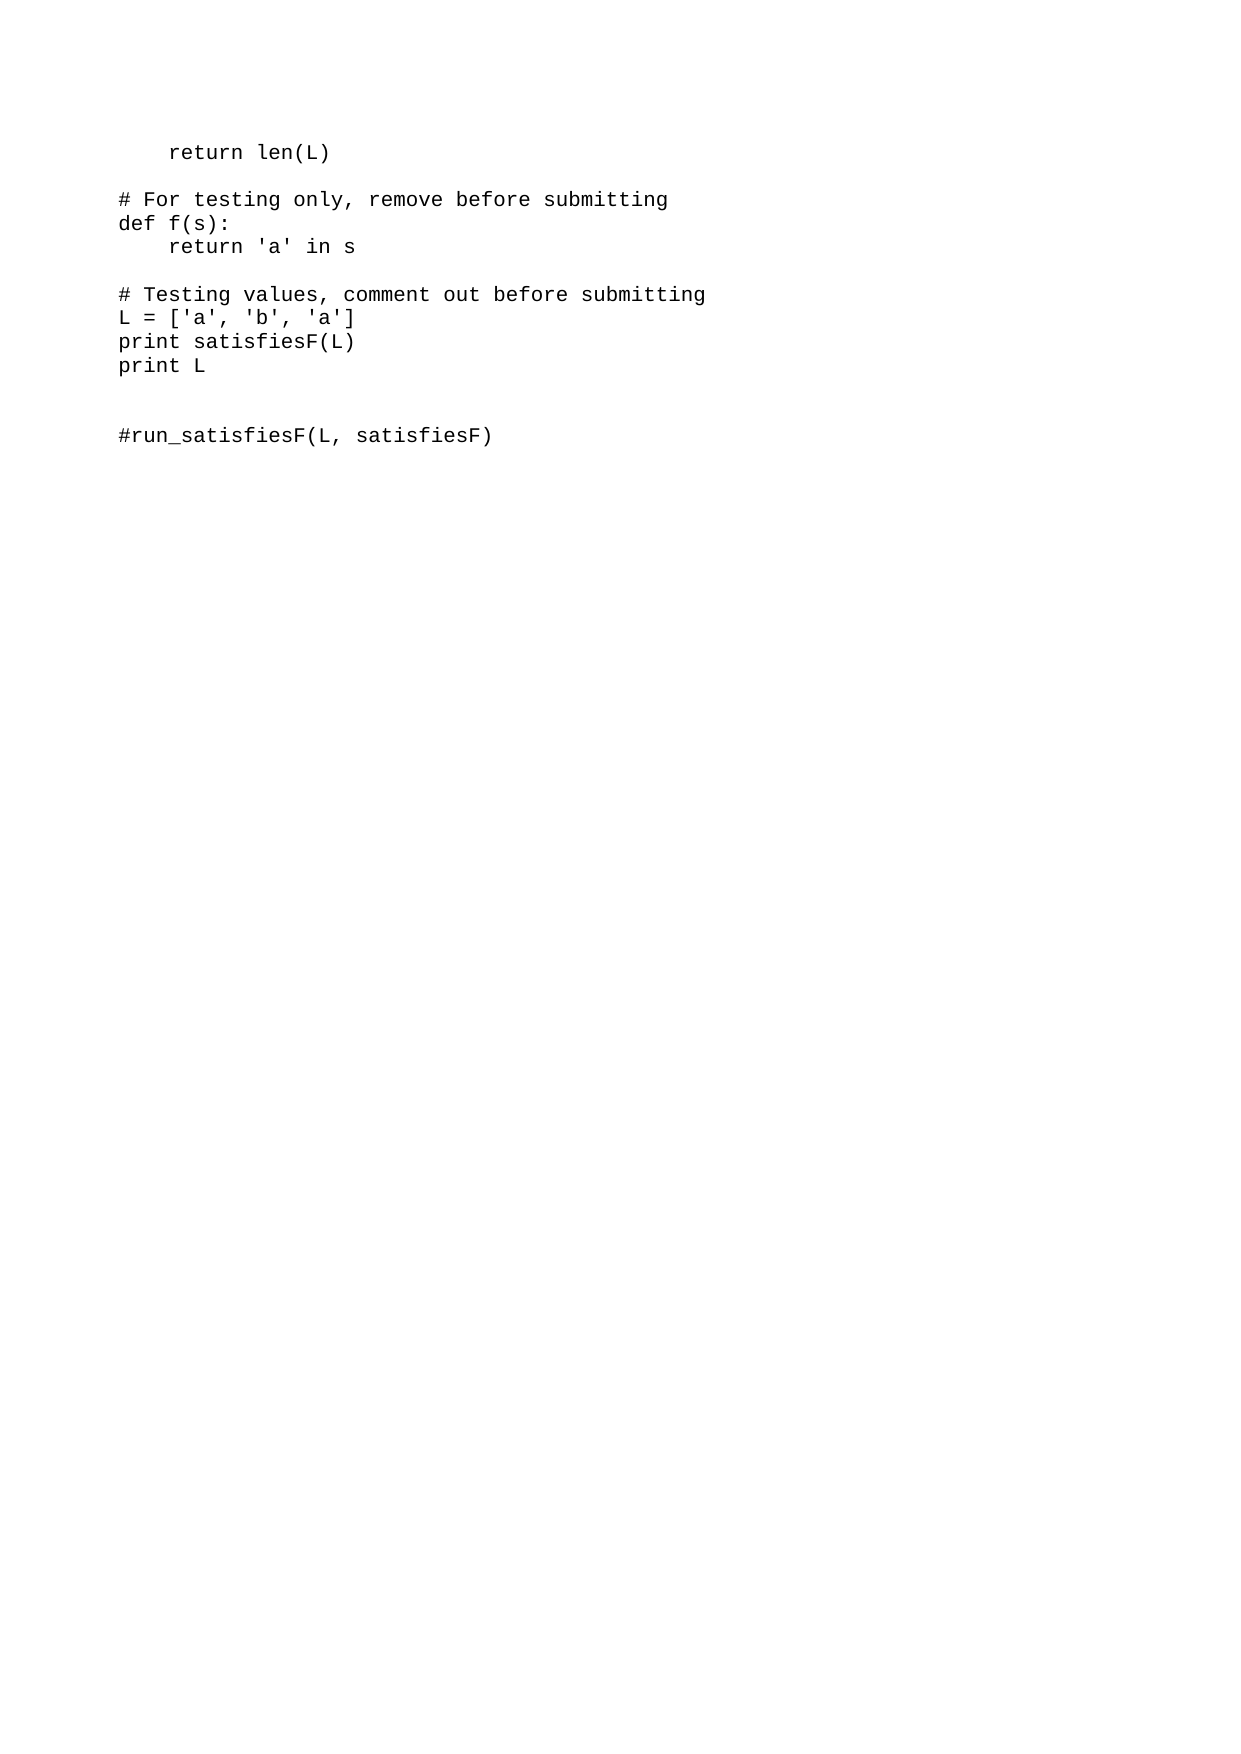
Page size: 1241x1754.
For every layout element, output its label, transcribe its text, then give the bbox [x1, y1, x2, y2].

text print satisfiesF(L) [118, 331, 1122, 354]
text #run_satisfiesF(L, satisfiesF) [118, 426, 1122, 449]
text return len(L) [118, 142, 1122, 165]
text print L [118, 354, 1122, 378]
text # Testing values, comment out before submitting [118, 284, 1122, 307]
text L = ['a', 'b', 'a'] [118, 307, 1122, 331]
text # For testing only, remove before submitting [118, 189, 1122, 213]
text def f(s): [118, 213, 1122, 236]
text return 'a' in s [118, 236, 1122, 260]
